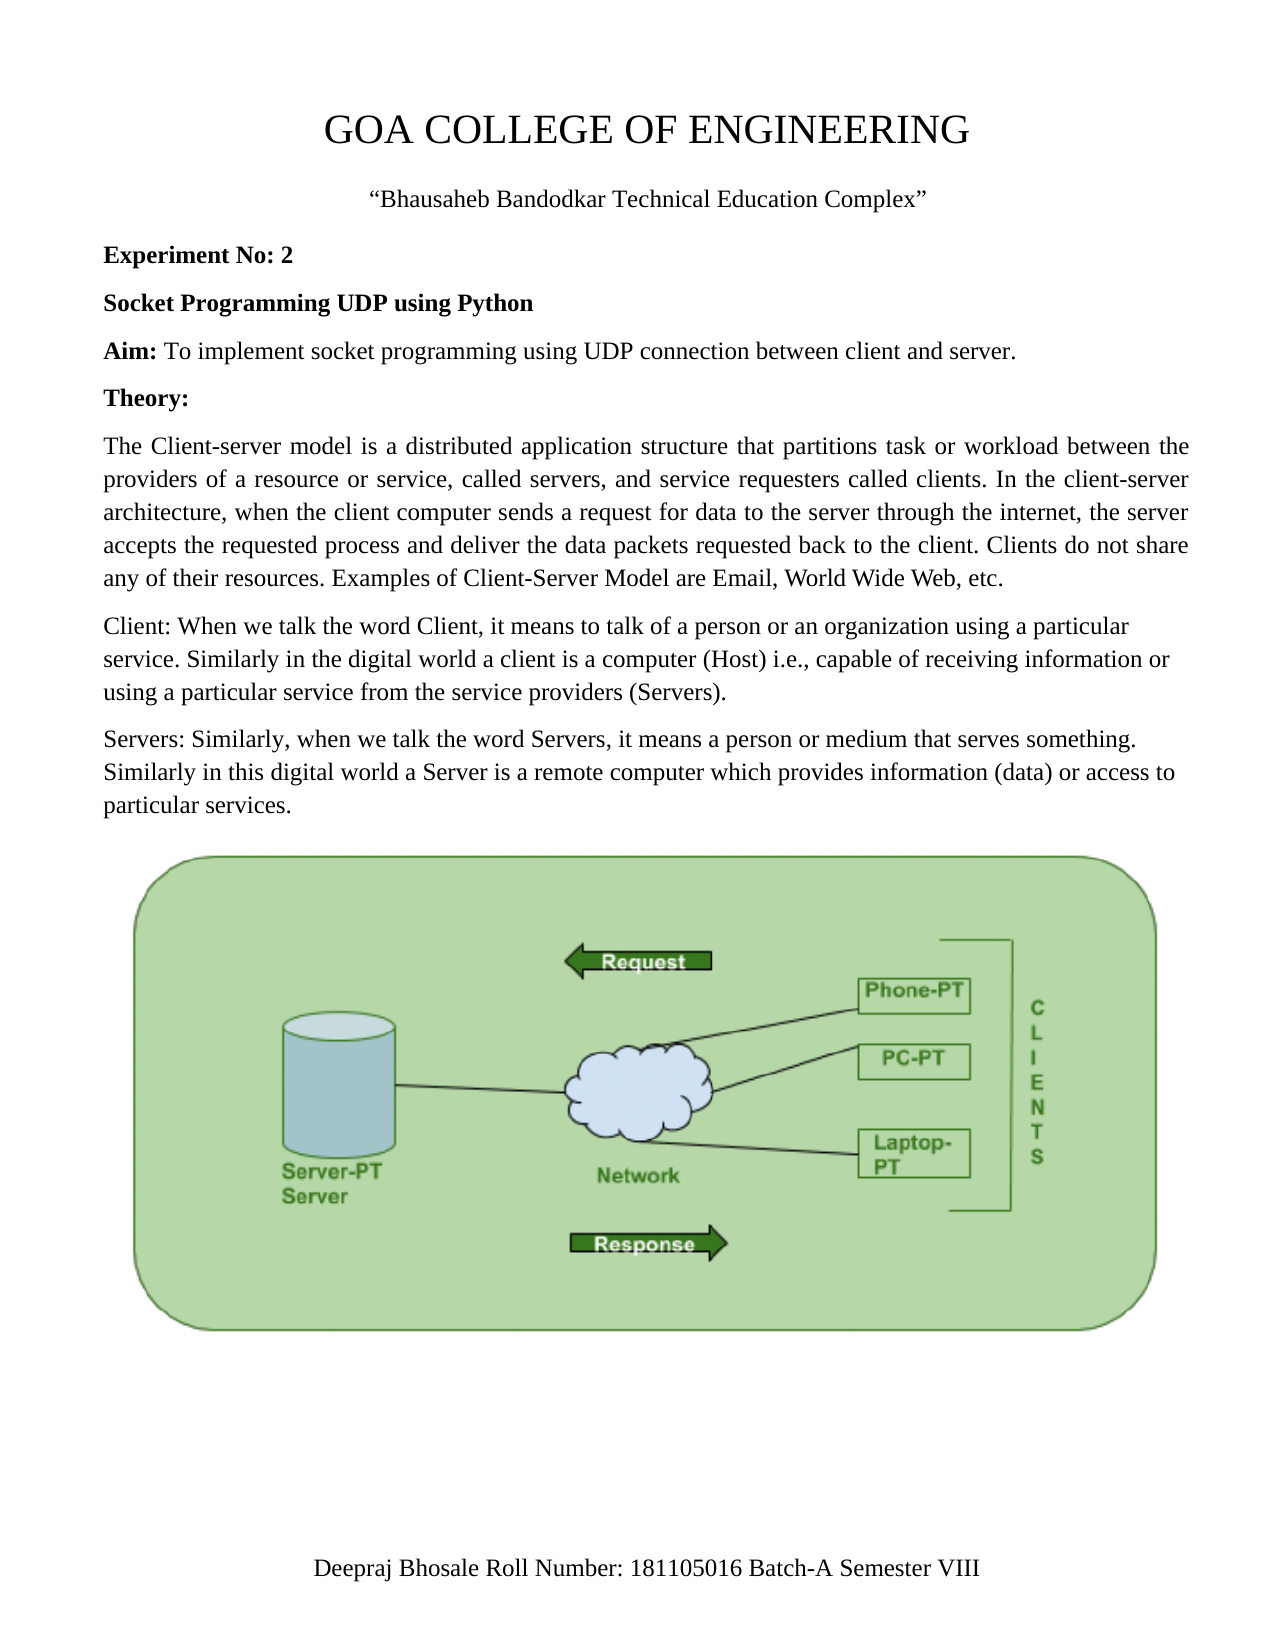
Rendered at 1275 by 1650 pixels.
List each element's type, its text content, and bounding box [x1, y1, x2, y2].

text The Client-server model is a distributed application structure that partitions task or workload between the providers of a resource or service, called servers, and service requesters called clients. In the client-server architecture, when the client computer sends a request for data to the server through the internet, the server accepts the requested process and deliver the data packets requested back to the client. Clients do not share any of their resources. Examples of Client-Server Model are Email, World Wide Web, etc. [103, 431, 1191, 592]
text Servers: Similarly, when we talk the word Servers, it means a person or medium that serves something. Similarly in this digital world a Server is a remote computer which provides information (data) or access to particular services. [103, 724, 1191, 819]
picture [103, 838, 1191, 1354]
text Experiment No: 2 [103, 240, 1191, 269]
text Client: When we talk the word Client, it means to talk of a person or an organization using a particular service. Similarly in the digital world a client is a computer (Host) i.e., capable of receiving information or using a particular service from the service providers (Servers). [103, 611, 1191, 706]
text Theory: [103, 383, 1191, 412]
text Aim: To implement socket programming using UDP connection between client and server. [103, 336, 1191, 364]
text Socket Programming UDP using Python [103, 288, 1191, 317]
